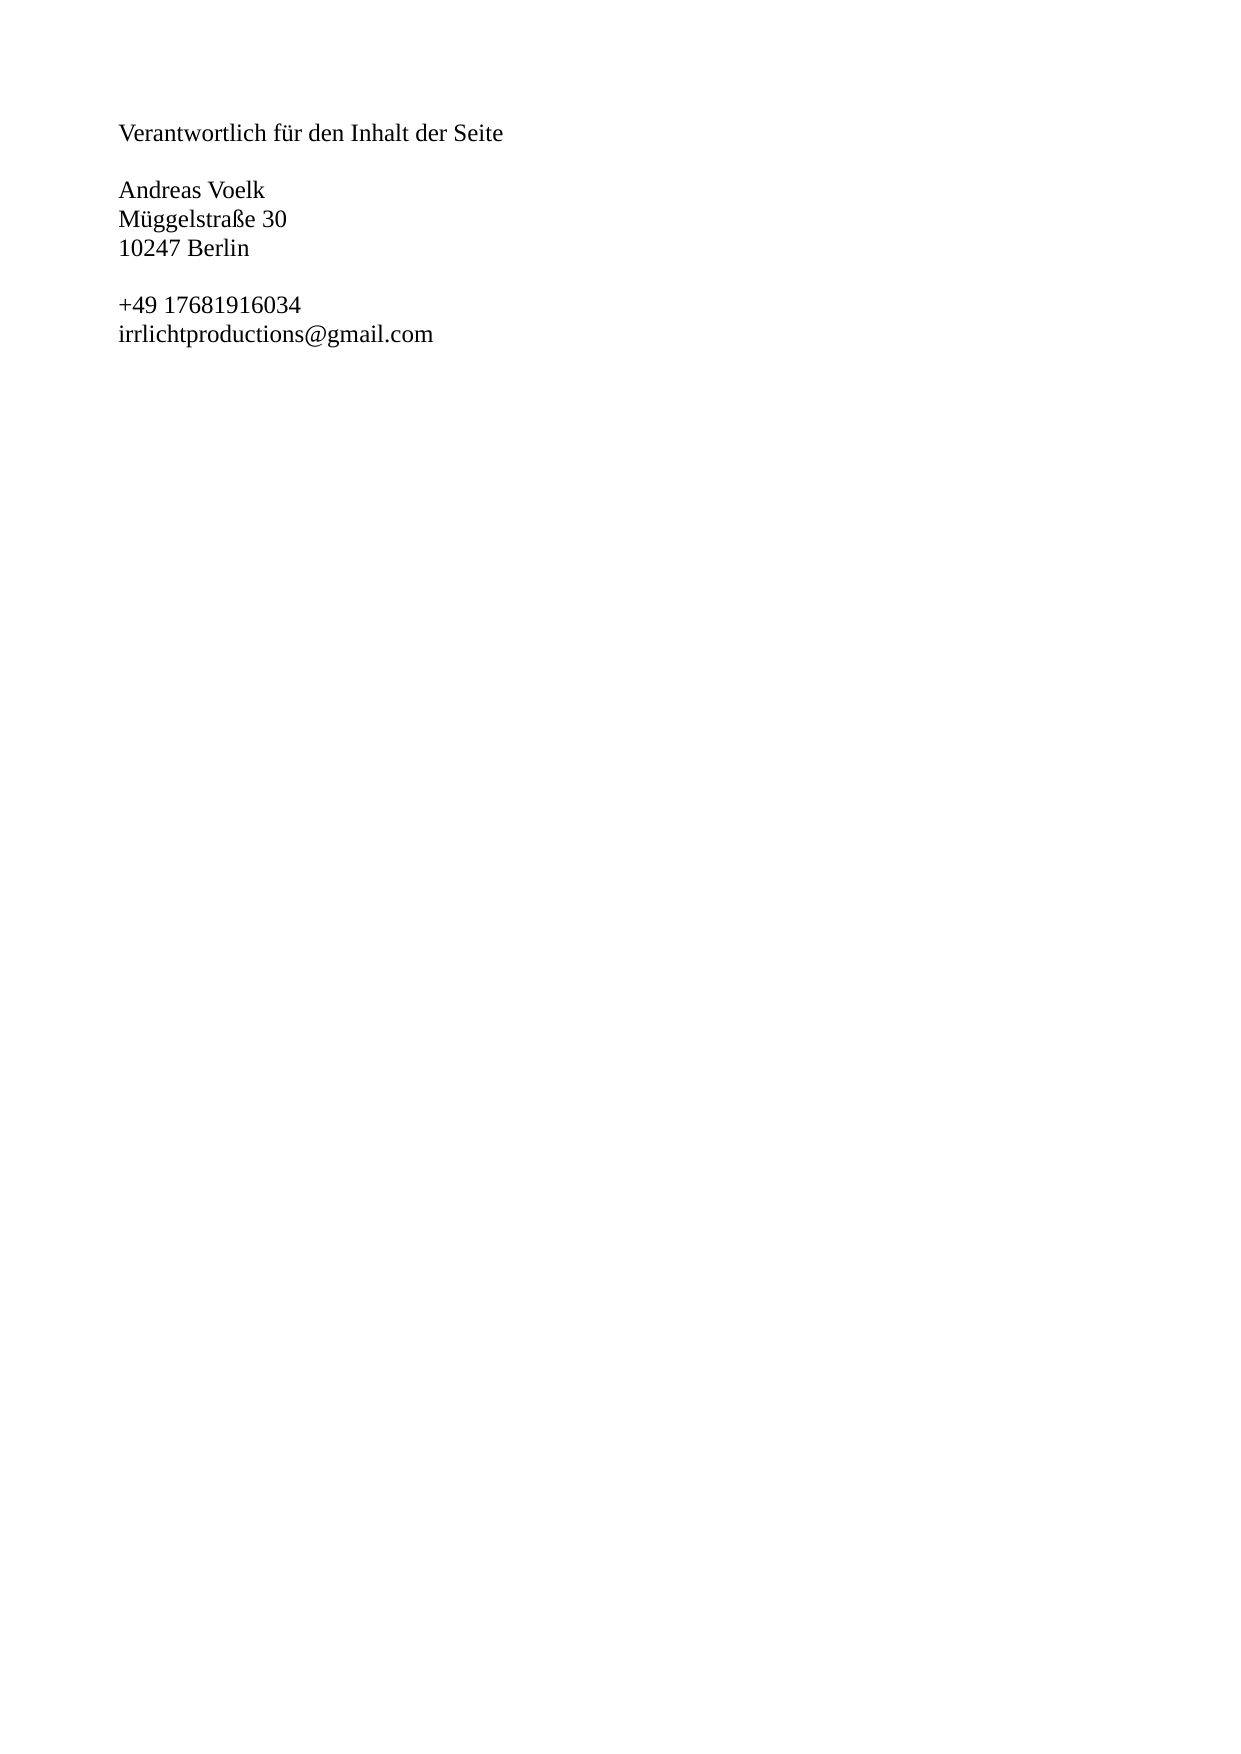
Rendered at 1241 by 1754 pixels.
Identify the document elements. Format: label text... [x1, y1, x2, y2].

text Verantwortlich für den Inhalt der Seite Andreas Voelk [118, 118, 1122, 204]
text Müggelstraße 30 [118, 204, 1122, 233]
text 10247 Berlin +49 17681916034 irrlichtproductions@gmail.com [118, 233, 1122, 348]
